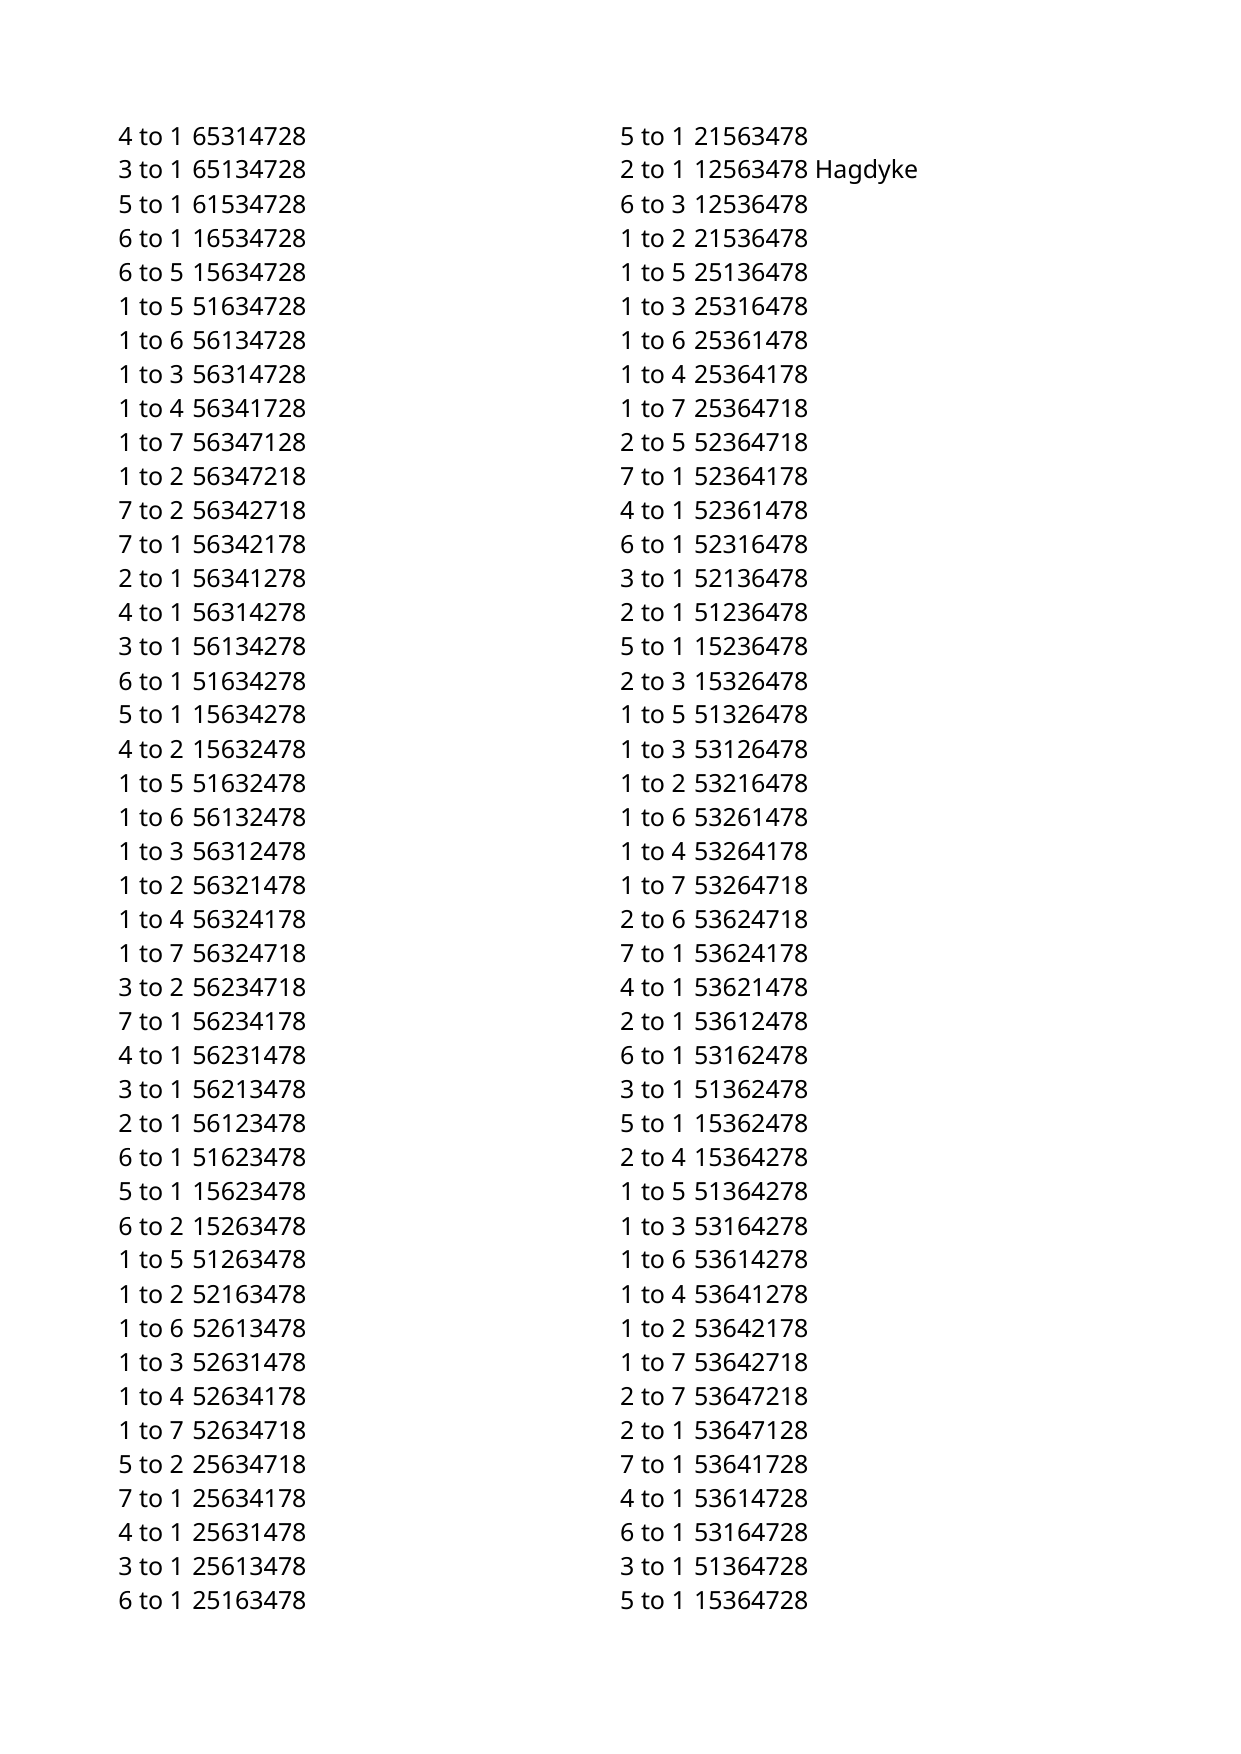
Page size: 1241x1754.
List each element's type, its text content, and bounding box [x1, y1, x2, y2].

text 3 to 1 51362478 [620, 1072, 1122, 1106]
text 4 to 1 56314278 [118, 595, 620, 629]
text 7 to 1 56234178 [118, 1004, 620, 1038]
text 1 to 4 52634178 [118, 1378, 620, 1412]
text 5 to 1 15634278 [118, 697, 620, 731]
text 7 to 1 25634178 [118, 1481, 620, 1515]
text 1 to 7 52634718 [118, 1412, 620, 1447]
text 4 to 1 65314728 [118, 118, 620, 152]
text 6 to 1 51634278 [118, 663, 620, 697]
text 1 to 7 56324718 [118, 936, 620, 970]
text 1 to 5 51263478 [118, 1242, 620, 1276]
text 2 to 1 56341278 [118, 561, 620, 595]
text 5 to 1 15362478 [620, 1106, 1122, 1140]
text 1 to 3 56312478 [118, 833, 620, 867]
text 7 to 1 53624178 [620, 936, 1122, 970]
text 1 to 4 53264178 [620, 833, 1122, 867]
text 1 to 7 56347128 [118, 425, 620, 459]
text 3 to 1 56134278 [118, 629, 620, 663]
text 2 to 3 15326478 [620, 663, 1122, 697]
text 6 to 5 15634728 [118, 254, 620, 288]
text 1 to 2 21536478 [620, 220, 1122, 254]
text 3 to 1 52136478 [620, 561, 1122, 595]
text 5 to 1 61534728 [118, 186, 620, 220]
text 5 to 2 25634718 [118, 1447, 620, 1481]
text 1 to 6 53614278 [620, 1242, 1122, 1276]
text 5 to 1 15364728 [620, 1583, 1122, 1617]
text 7 to 1 53641728 [620, 1447, 1122, 1481]
text 2 to 7 53647218 [620, 1378, 1122, 1412]
text 1 to 4 56324178 [118, 902, 620, 936]
text 6 to 3 12536478 [620, 186, 1122, 220]
text 1 to 6 56132478 [118, 799, 620, 833]
text 3 to 1 56213478 [118, 1072, 620, 1106]
text 6 to 1 51623478 [118, 1140, 620, 1174]
text 2 to 1 12563478 Hagdyke [620, 152, 1122, 186]
text 2 to 1 56123478 [118, 1106, 620, 1140]
text 1 to 3 56314728 [118, 357, 620, 391]
text 1 to 2 56347218 [118, 459, 620, 493]
text 1 to 5 25136478 [620, 254, 1122, 288]
text 7 to 2 56342718 [118, 493, 620, 527]
text 3 to 1 51364728 [620, 1549, 1122, 1583]
text 4 to 1 53621478 [620, 970, 1122, 1004]
text 4 to 2 15632478 [118, 731, 620, 765]
text 2 to 1 51236478 [620, 595, 1122, 629]
text 4 to 1 52361478 [620, 493, 1122, 527]
text 3 to 1 25613478 [118, 1549, 620, 1583]
text 1 to 2 53216478 [620, 765, 1122, 799]
text 6 to 1 52316478 [620, 527, 1122, 561]
text 1 to 5 51632478 [118, 765, 620, 799]
text 1 to 5 51364278 [620, 1174, 1122, 1208]
text 7 to 1 52364178 [620, 459, 1122, 493]
text 1 to 2 52163478 [118, 1276, 620, 1310]
text 1 to 4 53641278 [620, 1276, 1122, 1310]
text 1 to 2 56321478 [118, 867, 620, 902]
text 1 to 7 53642718 [620, 1344, 1122, 1378]
text 1 to 3 25316478 [620, 288, 1122, 322]
text 1 to 4 25364178 [620, 357, 1122, 391]
text 5 to 1 15623478 [118, 1174, 620, 1208]
text 1 to 2 53642178 [620, 1310, 1122, 1344]
text 1 to 7 25364718 [620, 391, 1122, 425]
text 1 to 6 25361478 [620, 322, 1122, 357]
text 6 to 1 25163478 [118, 1583, 620, 1617]
text 6 to 2 15263478 [118, 1208, 620, 1242]
text 1 to 6 56134728 [118, 322, 620, 357]
text 1 to 4 56341728 [118, 391, 620, 425]
text 2 to 1 53647128 [620, 1412, 1122, 1447]
text 6 to 1 16534728 [118, 220, 620, 254]
text 1 to 5 51634728 [118, 288, 620, 322]
text 2 to 6 53624718 [620, 902, 1122, 936]
text 1 to 3 53164278 [620, 1208, 1122, 1242]
text 2 to 1 53612478 [620, 1004, 1122, 1038]
text 4 to 1 25631478 [118, 1515, 620, 1549]
text 2 to 4 15364278 [620, 1140, 1122, 1174]
text 2 to 5 52364718 [620, 425, 1122, 459]
text 1 to 3 52631478 [118, 1344, 620, 1378]
text 1 to 6 52613478 [118, 1310, 620, 1344]
text 3 to 2 56234718 [118, 970, 620, 1004]
text 1 to 3 53126478 [620, 731, 1122, 765]
text 3 to 1 65134728 [118, 152, 620, 186]
text 1 to 6 53261478 [620, 799, 1122, 833]
text 4 to 1 53614728 [620, 1481, 1122, 1515]
text 6 to 1 53162478 [620, 1038, 1122, 1072]
text 5 to 1 21563478 [620, 118, 1122, 152]
text 7 to 1 56342178 [118, 527, 620, 561]
text 1 to 7 53264718 [620, 867, 1122, 902]
text 1 to 5 51326478 [620, 697, 1122, 731]
text 5 to 1 15236478 [620, 629, 1122, 663]
text 4 to 1 56231478 [118, 1038, 620, 1072]
text 6 to 1 53164728 [620, 1515, 1122, 1549]
